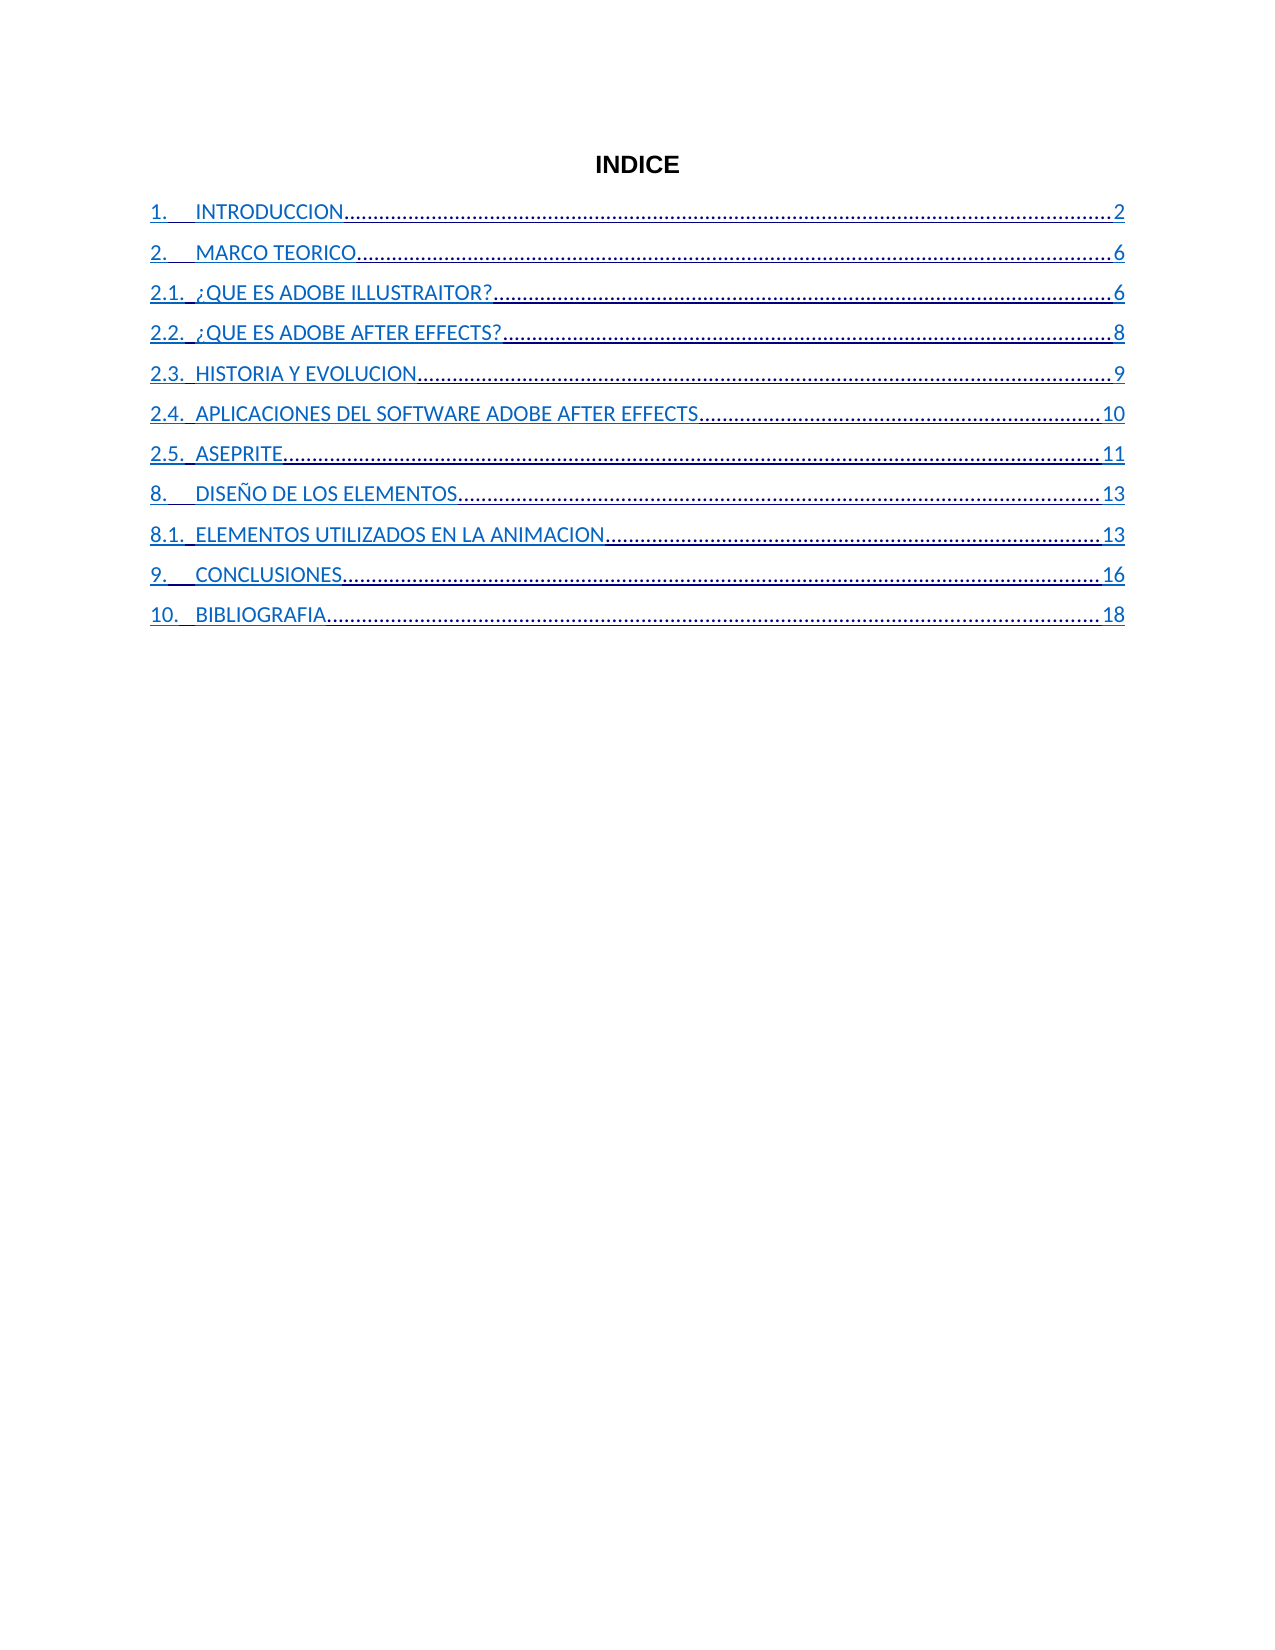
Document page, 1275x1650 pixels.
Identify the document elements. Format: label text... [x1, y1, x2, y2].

text 8. DISEÑO DE LOS ELEMENTOS 13 [150, 479, 1125, 504]
text 2.2. ¿QUE ES ADOBE AFTER EFFECTS? 8 [150, 318, 1125, 342]
text 9. CONCLUSIONES 16 [150, 560, 1125, 584]
text 2. MARCO TEORICO 6 [150, 238, 1125, 262]
text 2.1. ¿QUE ES ADOBE ILLUSTRAITOR? 6 [150, 278, 1125, 302]
text 2.4. APLICACIONES DEL SOFTWARE ADOBE AFTER EFFECTS 10 [150, 399, 1125, 423]
text INDICE [150, 150, 1125, 179]
text 8.1. ELEMENTOS UTILIZADOS EN LA ANIMACION 13 [150, 520, 1125, 544]
text 2.3. HISTORIA Y EVOLUCION 9 [150, 359, 1125, 383]
text 2.5. ASEPRITE 11 [150, 439, 1125, 463]
text 10. BIBLIOGRAFIA 18 [150, 601, 1125, 625]
text 1. INTRODUCCION 2 [150, 197, 1125, 222]
